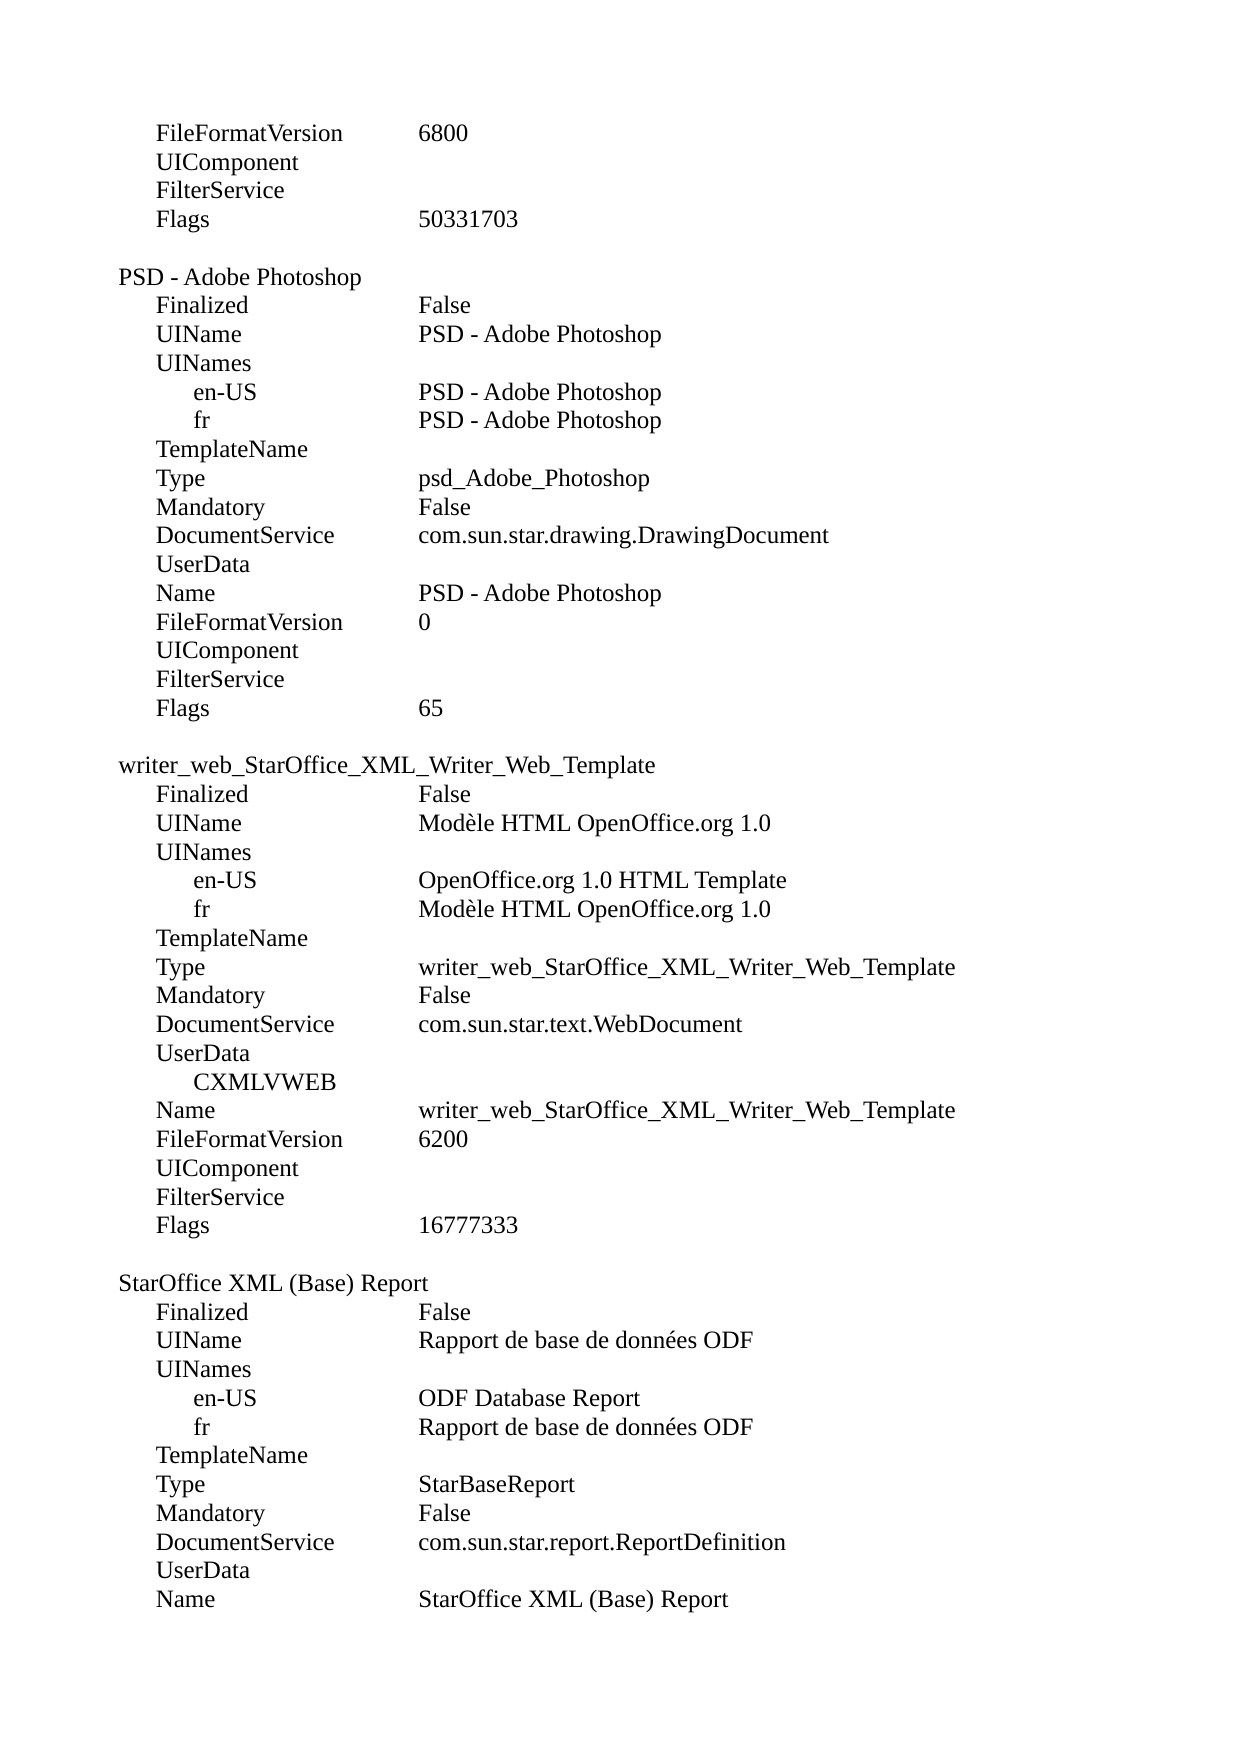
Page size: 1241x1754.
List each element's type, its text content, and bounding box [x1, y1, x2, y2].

text PSD - Adobe Photoshop Finalized False UIName PSD - Adobe Photoshop UINames en-US PSD - Adobe Photoshop fr PSD - Adobe Photoshop TemplateName Type psd_Adobe_Photoshop Mandatory False DocumentService com.sun.star.drawing.DrawingDocument UserData Name PSD - Adobe Photoshop FileFormatVersion 0 UIComponent FilterService Flags 65 [118, 262, 1122, 722]
text StarOffice XML (Base) Report Finalized False UIName Rapport de base de données ODF UINames en-US ODF Database Report fr Rapport de base de données ODF TemplateName Type StarBaseReport Mandatory False DocumentService com.sun.star.report.ReportDefinition UserData Name StarOffice XML (Base) Report [118, 1268, 1122, 1613]
text writer_web_StarOffice_XML_Writer_Web_Template Finalized False UIName Modèle HTML OpenOffice.org 1.0 UINames en-US OpenOffice.org 1.0 HTML Template fr Modèle HTML OpenOffice.org 1.0 TemplateName Type writer_web_StarOffice_XML_Writer_Web_Template Mandatory False DocumentService com.sun.star.text.WebDocument UserData CXMLVWEB Name writer_web_StarOffice_XML_Writer_Web_Template FileFormatVersion 6200 UIComponent FilterService Flags 16777333 [118, 751, 1122, 1239]
text FileFormatVersion 6800 UIComponent FilterService Flags 50331703 [118, 118, 1122, 233]
